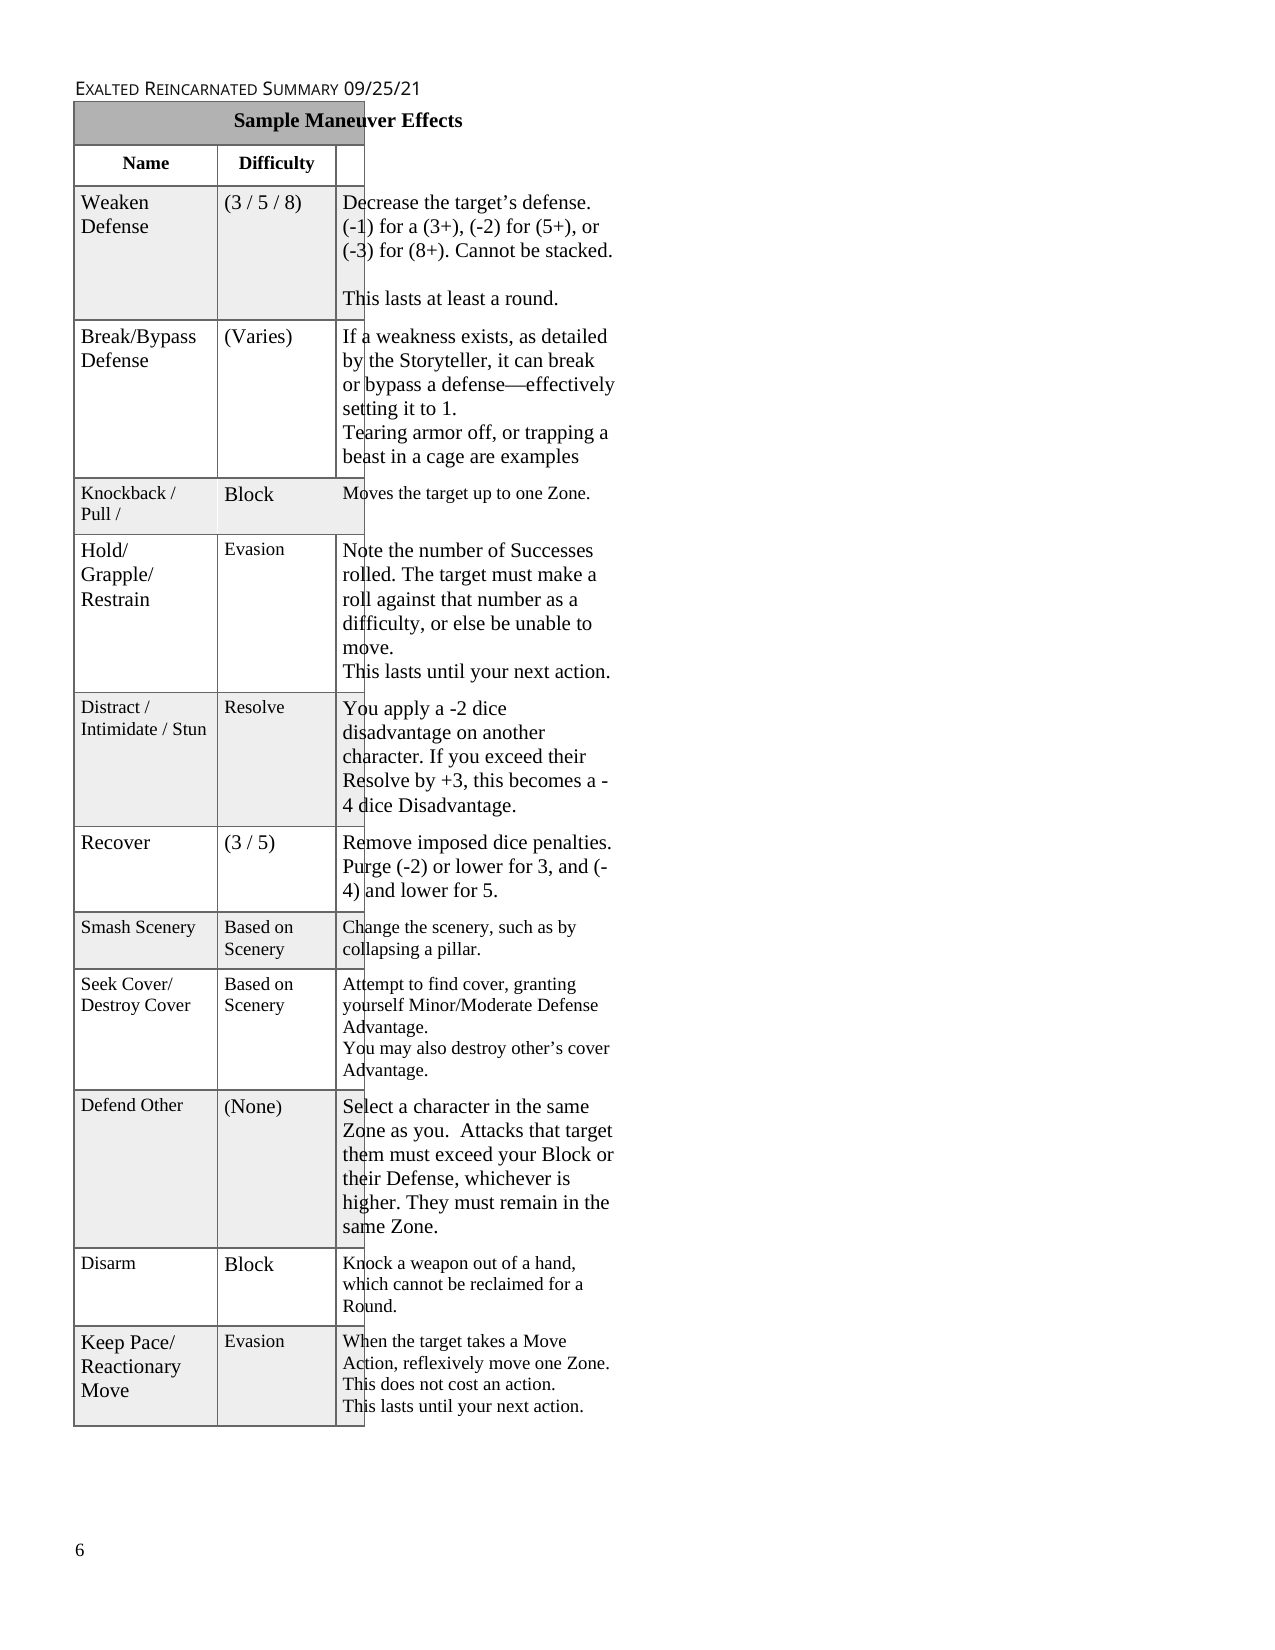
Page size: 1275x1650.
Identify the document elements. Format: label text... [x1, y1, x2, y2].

table_cell (None) [218, 1091, 335, 1247]
table_cell Disarm [75, 1249, 217, 1325]
table_cell Resolve [218, 693, 335, 826]
table_cell Evasion [218, 535, 335, 692]
table_cell If a weakness exists, as detailed by the Storyteller, it can break or bypass a defense—effectively setting it to 1. Tearing armor off, or trapping a beast in a cage are examples [337, 321, 364, 477]
table_cell Remove imposed dice penalties. Purge (-2) or lower for 3, and (-4) and lower for 5. [337, 827, 364, 911]
table_cell Break/Bypass Defense [75, 321, 217, 477]
table_cell Keep Pace/ Reactionary Move [75, 1327, 217, 1425]
table_cell (3 / 5 / 8) [218, 187, 335, 319]
table_cell Note the number of Successes rolled. The target must make a roll against that number as a difficulty, or else be unable to move. This lasts until your next action. [337, 535, 364, 692]
table_cell Smash Scenery [75, 913, 217, 968]
table_cell Knock a weapon out of a hand, which cannot be reclaimed for a Round. [337, 1249, 364, 1325]
table_cell Based on Scenery [218, 970, 335, 1089]
table_cell Seek Cover/ Destroy Cover [75, 970, 217, 1089]
table_cell (3 / 5) [218, 827, 335, 911]
table_cell Distract / Intimidate / Stun [75, 693, 217, 826]
table_cell Difficulty [218, 146, 335, 185]
table_cell Attempt to find cover, granting yourself Minor/Moderate Defense Advantage. You may also destroy other’s cover Advantage. [337, 970, 364, 1089]
table_cell Name [75, 146, 217, 185]
table_cell Defend Other [75, 1091, 217, 1247]
table_cell Based on Scenery [218, 913, 335, 968]
table_cell Weaken Defense [75, 187, 217, 319]
table_cell Change the scenery, such as by collapsing a pillar. [337, 913, 364, 968]
table_cell Evasion [218, 1327, 335, 1425]
table_cell Decrease the target’s defense. (-1) for a (3+), (-2) for (5+), or (-3) for (8+). Cannot be stacked. This lasts at least a round. [337, 187, 364, 319]
table_cell You apply a -2 dice disadvantage on another character. If you exceed their Resolve by +3, this becomes a -4 dice Disadvantage. [337, 693, 364, 826]
table_header Sample Maneuver Effects [75, 102, 364, 144]
table_cell When the target takes a Move Action, reflexively move one Zone. This does not cost an action. This lasts until your next action. [337, 1327, 364, 1425]
table_cell Knockback / Pull / [75, 479, 217, 534]
table_cell Hold/ Grapple/ Restrain [75, 535, 217, 692]
table_cell Moves the target up to one Zone. [336, 479, 364, 534]
table_cell Description [337, 146, 364, 185]
table_cell Select a character in the same Zone as you. Attacks that target them must exceed your Block or their Defense, whichever is higher. They must remain in the same Zone. [337, 1091, 364, 1247]
table_cell Block [218, 479, 336, 534]
table_cell Block [218, 1249, 335, 1325]
table_cell Recover [75, 827, 217, 911]
table_cell (Varies) [218, 321, 335, 477]
